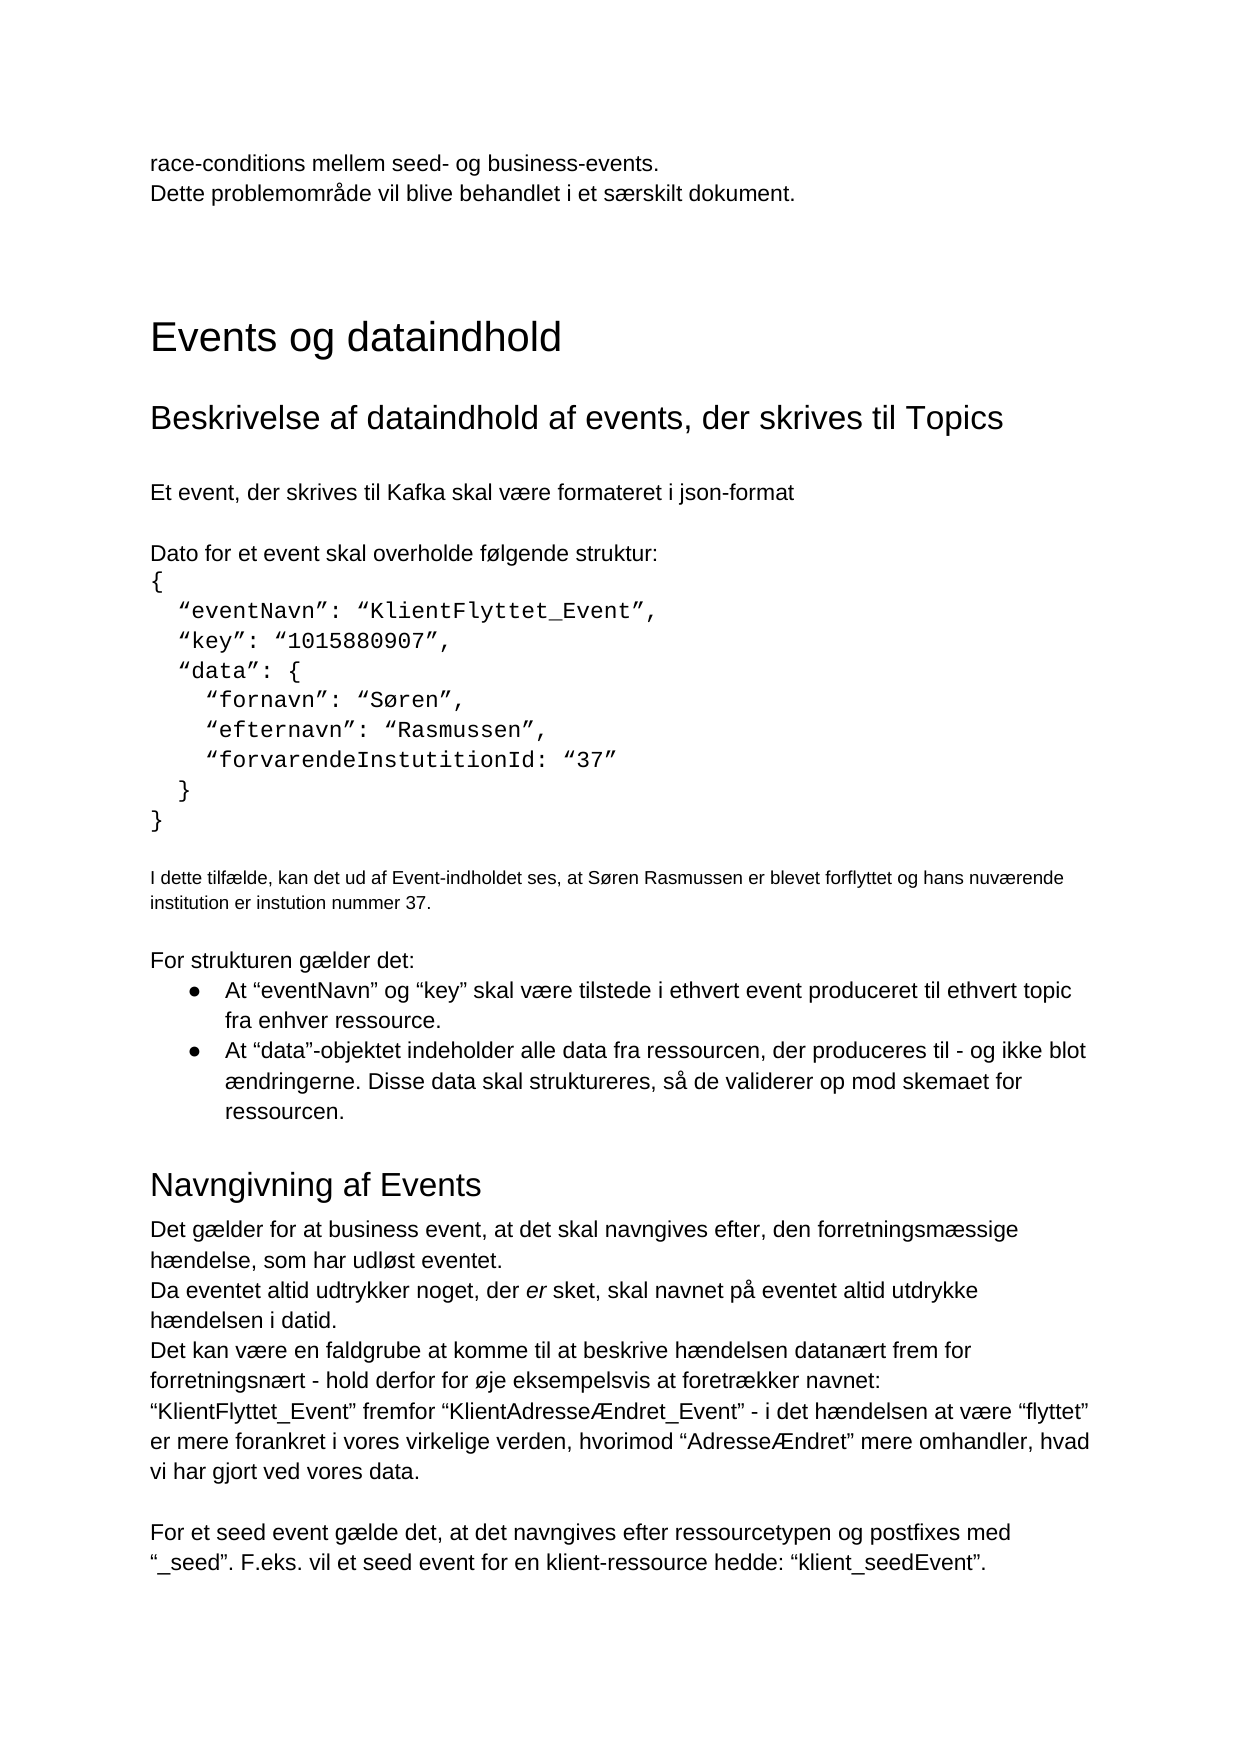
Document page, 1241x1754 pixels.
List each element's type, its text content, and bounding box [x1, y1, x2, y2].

text “efternavn”: “Rasmussen”, [150, 719, 1090, 744]
text “fornavn”: “Søren”, [150, 689, 1090, 715]
text } [150, 808, 1090, 834]
text Det kan være en faldgrube at komme til at beskrive hændelsen datanært frem for forretningsnært - hold derfor for øje eksempelsvis at foretrækker navnet: [150, 1337, 1090, 1394]
text I dette tilfælde, kan det ud af Event-indholdet ses, at Søren Rasmussen er blevet forflyttet og hans nuværende institution er instution nummer 37. [150, 838, 1090, 913]
subtitle Beskrivelse af dataindhold af events, der skrives til Topics [150, 398, 1090, 436]
list At “eventNavn” og “key” skal være tilstede i ethvert event produceret til ethvert topic fra enhver ressource. [187, 977, 1090, 1033]
text “data”: { [150, 659, 1090, 685]
subtitle Events og dataindhold [150, 312, 1090, 360]
text Det gælder for at business event, at det skal navngives efter, den forretningsmæssige hændelse, som har udløst eventet. [150, 1216, 1090, 1273]
subtitle Navngivning af Events [150, 1166, 1090, 1204]
text race-conditions mellem seed- og business-events. [150, 150, 1090, 176]
text “forvarendeInstutitionId: “37” [150, 748, 1090, 774]
text Dette problemområde vil blive behandlet i et særskilt dokument. [150, 180, 1090, 207]
text “KlientFlyttet_Event” fremfor “KlientAdresseÆndret_Event” - i det hændelsen at være “flyttet” er mere forankret i vores virkelige verden, hvorimod “AdresseÆndret” mere omhandler, hvad vi har gjort ved vores data. [150, 1398, 1090, 1484]
text Et event, der skrives til Kafka skal være formateret i json-format [150, 479, 1090, 505]
text Dato for et event skal overholde følgende struktur: [150, 539, 1090, 566]
list At “data”-objektet indeholder alle data fra ressourcen, der produceres til - og ikke blot ændringerne. Disse data skal struktureres, så de validerer op mod skemaet for ressourcen. [187, 1037, 1090, 1124]
text Da eventet altid udtrykker noget, der er sket, skal navnet på eventet altid utdrykke hændelsen i datid. [150, 1277, 1090, 1333]
text For et seed event gælde det, at det navngives efter ressourcetypen og postfixes med “_seed”. F.eks. vil et seed event for en klient-ressource hedde: “klient_seedEvent”. [150, 1518, 1090, 1575]
text “key”: “1015880907”, [150, 629, 1090, 655]
text } [150, 778, 1090, 804]
text For strukturen gælder det: [150, 947, 1090, 973]
text { [150, 570, 1090, 596]
text “eventNavn”: “KlientFlyttet_Event”, [150, 599, 1090, 625]
